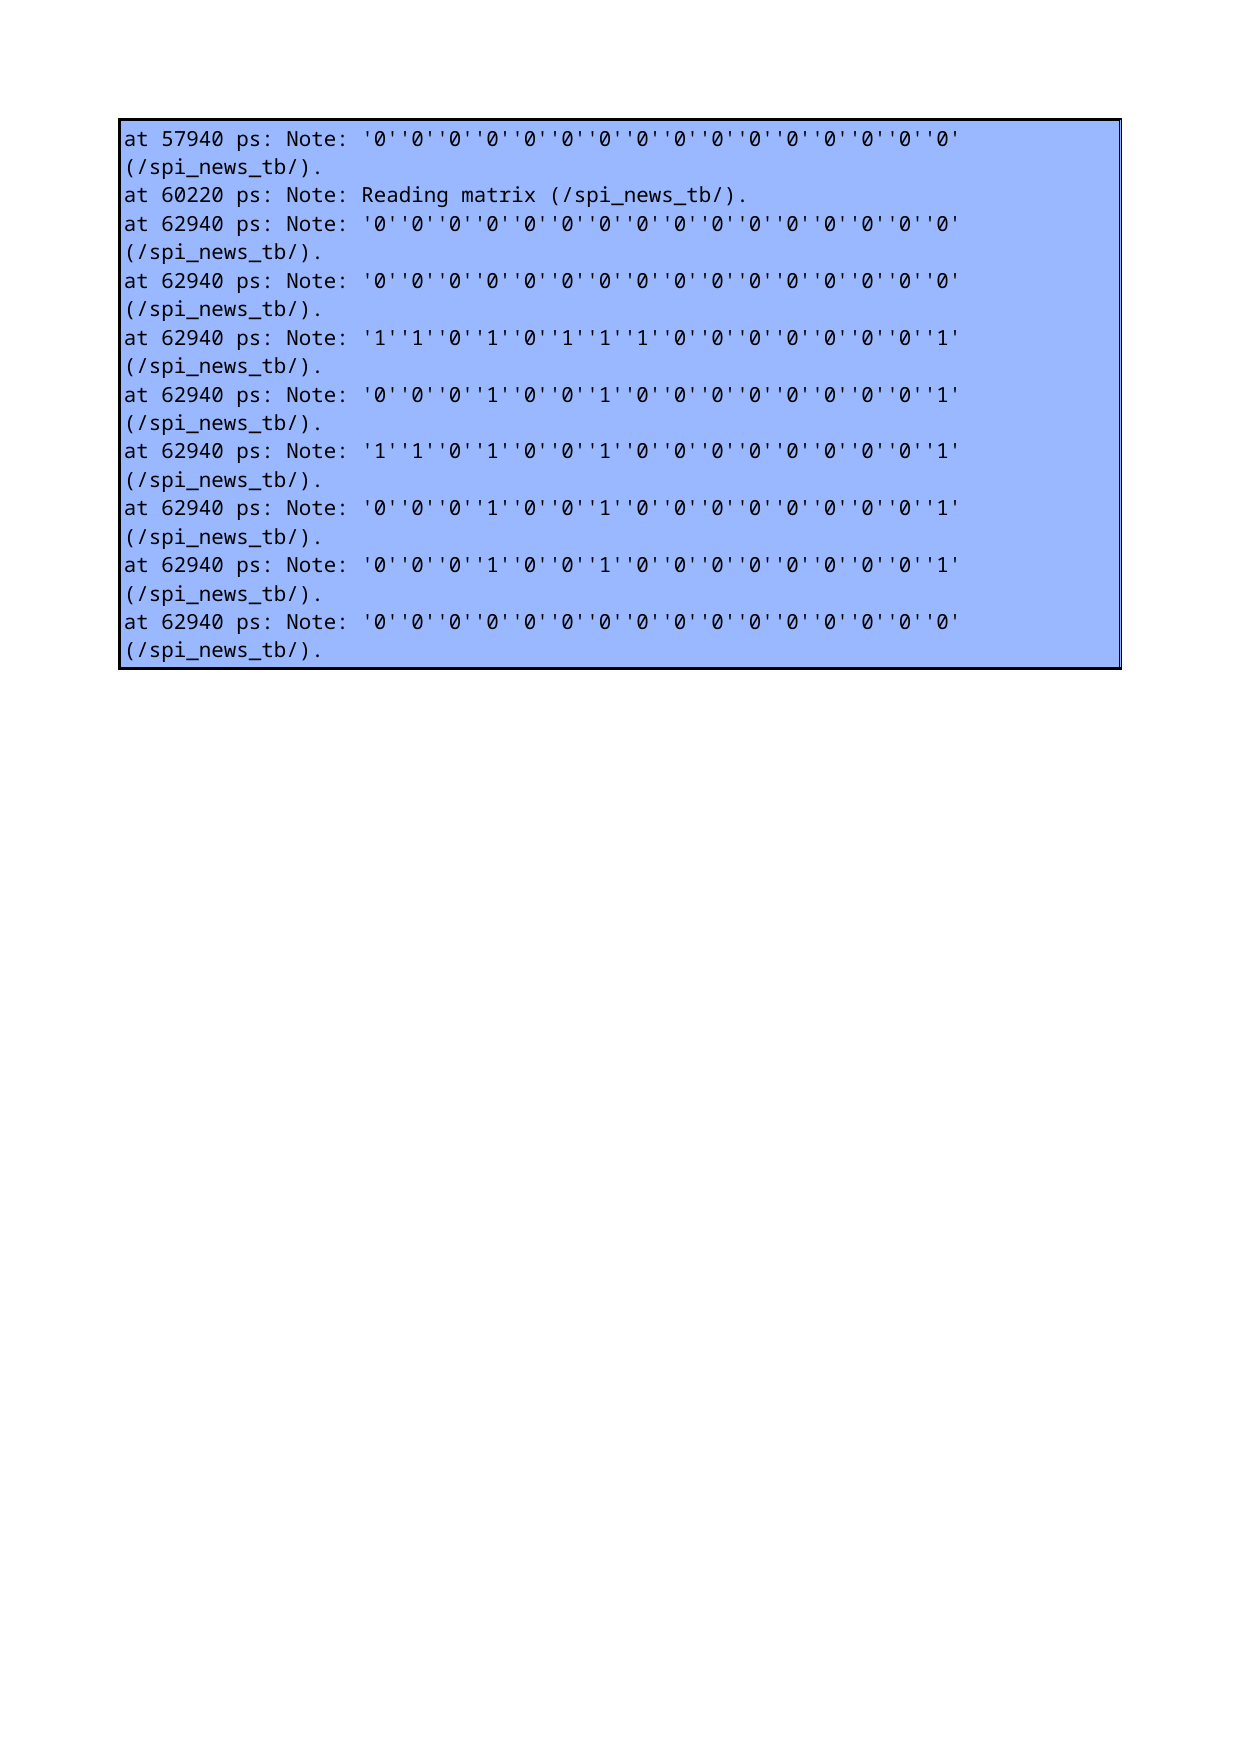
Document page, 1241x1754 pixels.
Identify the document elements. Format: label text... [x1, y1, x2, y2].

subtitle at 60220 ps: Note: Reading matrix (/spi_news_tb/). [121, 175, 1119, 203]
subtitle at 62940 ps: Note: '0''0''0''1''0''0''1''0''0''0''0''0''0''0''0''1' (/spi_news_tb/). [121, 545, 1119, 602]
subtitle at 62940 ps: Note: '0''0''0''0''0''0''0''0''0''0''0''0''0''0''0''0' (/spi_news_tb/). [121, 602, 1119, 667]
subtitle at 62940 ps: Note: '0''0''0''1''0''0''1''0''0''0''0''0''0''0''0''1' (/spi_news_tb/). [121, 488, 1119, 545]
subtitle at 62940 ps: Note: '1''1''0''1''0''1''1''1''0''0''0''0''0''0''0''1' (/spi_news_tb/). [121, 317, 1119, 374]
subtitle at 62940 ps: Note: '0''0''0''0''0''0''0''0''0''0''0''0''0''0''0''0' (/spi_news_tb/). [121, 203, 1119, 260]
subtitle at 62940 ps: Note: '1''1''0''1''0''0''1''0''0''0''0''0''0''0''0''1' (/spi_news_tb/). [121, 431, 1119, 488]
subtitle at 57940 ps: Note: '0''0''0''0''0''0''0''0''0''0''0''0''0''0''0''0' (/spi_news_tb/). [121, 121, 1119, 175]
subtitle at 62940 ps: Note: '0''0''0''0''0''0''0''0''0''0''0''0''0''0''0''0' (/spi_news_tb/). [121, 260, 1119, 317]
subtitle at 62940 ps: Note: '0''0''0''1''0''0''1''0''0''0''0''0''0''0''0''1' (/spi_news_tb/). [121, 374, 1119, 431]
